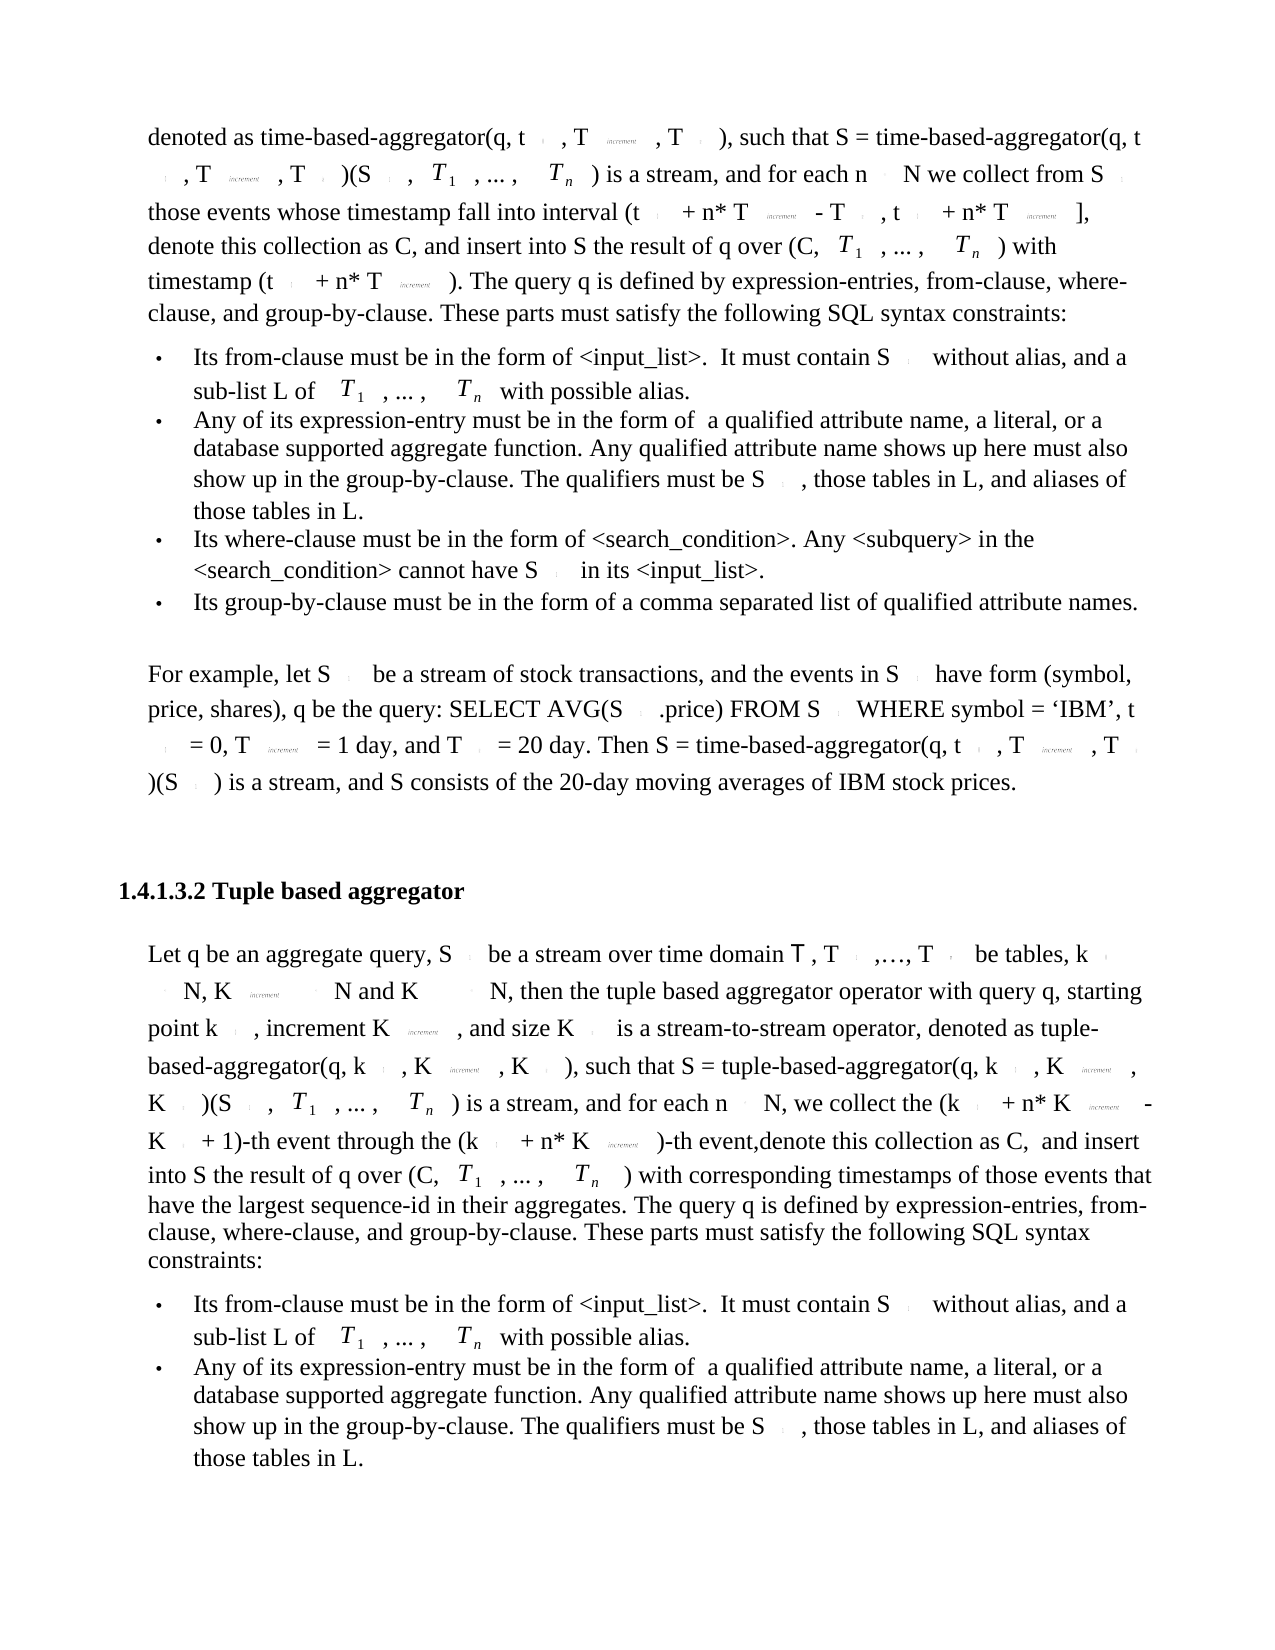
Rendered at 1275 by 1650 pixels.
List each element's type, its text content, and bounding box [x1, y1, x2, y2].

list Its group-by-clause must be in the form of a comma separated list of qualified attribute names. [156, 588, 1157, 616]
list Its where-clause must be in the form of <search_condition>. Any <subquery> in the <search_condition> cannot have S in its <input_list>. [156, 525, 1157, 588]
list Any of its expression-entry must be in the form of a qualified attribute name, a literal, or a database supported aggregate function. Any qualified attribute name shows up here must also show up in the group-by-clause. The qualifiers must be S, those tables in L, and aliases of those tables in L. [156, 406, 1157, 525]
text For example, let S be a stream of stock transactions, and the events in Shave form (symbol, price, shares), q be the query: SELECT AVG(S.price) FROM SWHERE symbol = ‘IBM’, t = 0, T= 1 day, and T= 20 day. Then S = time-based-aggregator(q, t, T, T)(S) is a stream, and S consists of the 20-day moving averages of IBM stock prices. [148, 656, 1157, 799]
list Any of its expression-entry must be in the form of a qualified attribute name, a literal, or a database supported aggregate function. Any qualified attribute name shows up here must also show up in the group-by-clause. The qualifiers must be S, those tables in L, and aliases of those tables in L. [156, 1353, 1157, 1472]
text denoted as time-based-aggregator(q, t, T, T), such that S = time-based-aggregator(q, t, T, T)(S,, ... , ) is a stream, and for each nN we collect from S those events whose timestamp fall into interval (t + n* T- T, t + n* T], denote this collection as C, and insert into S the result of q over (C,, ... , ) with timestamp (t + n* T). The query q is defined by expression-entries, from-clause, where-clause, and group-by-clause. These parts must satisfy the following SQL syntax constraints: [148, 118, 1157, 327]
text Let q be an aggregate query, Sbe a stream over time domain T , T,…, T be tables, k N, KN and KN, then the tuple based aggregator operator with query q, starting point k, increment K, and size K is a stream-to-stream operator, denoted as tuple-based-aggregator(q, k, K, K), such that S = tuple-based-aggregator(q, k, K, K)(S,, ... , ) is a stream, and for each nN, we collect the (k + n* K - K+ 1)-th event through the (k + n* K)-th event,denote this collection as C, and insert into S the result of q over (C,, ... , ) with corresponding timestamps of those events that have the largest sequence-id in their aggregates. The query q is defined by expression-entries, from-clause, where-clause, and group-by-clause. These parts must satisfy the following SQL syntax constraints: [148, 934, 1157, 1274]
subtitle 1.4.1.3.2 Tuple based aggregator [118, 877, 1157, 905]
list Its from-clause must be in the form of <input_list>. It must contain S without alias, and a sub-list L of , ... , with possible alias. [156, 1286, 1157, 1353]
list Its from-clause must be in the form of <input_list>. It must contain S without alias, and a sub-list L of , ... , with possible alias. [156, 339, 1157, 406]
